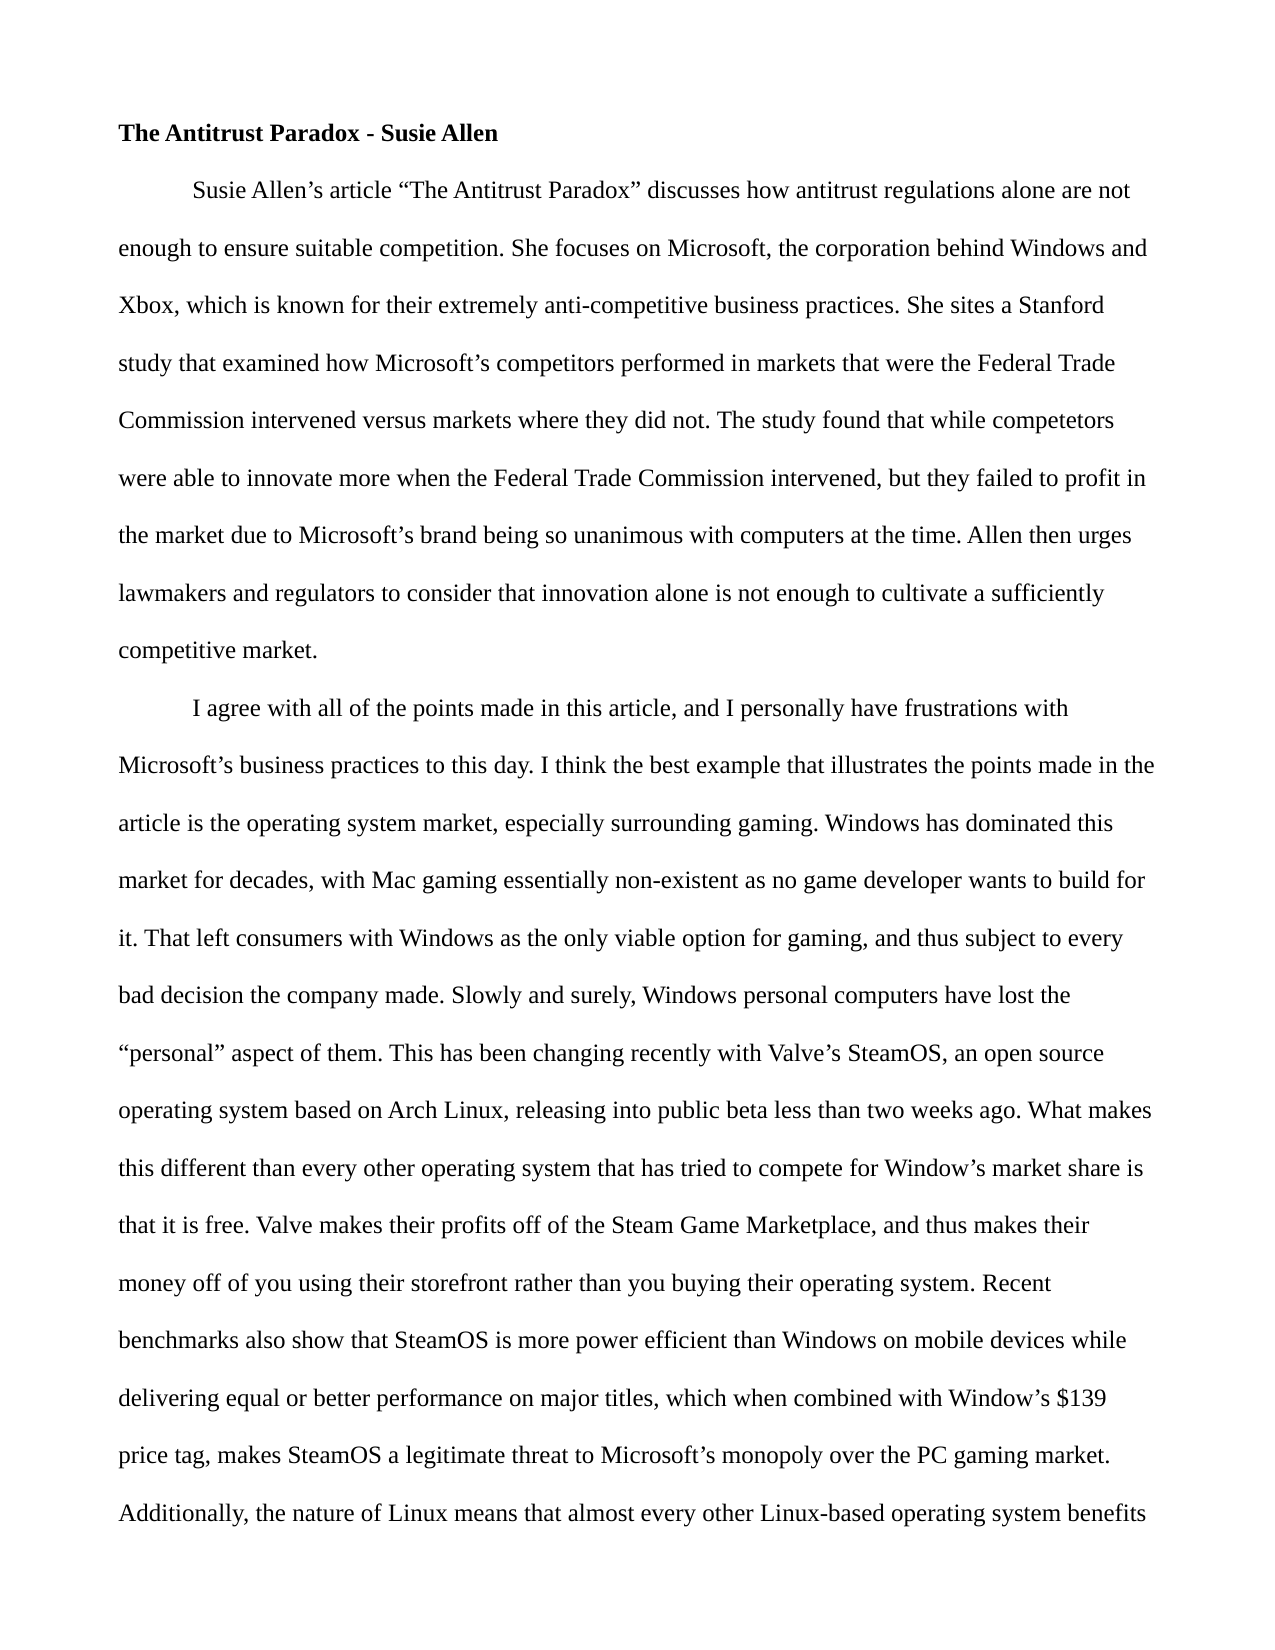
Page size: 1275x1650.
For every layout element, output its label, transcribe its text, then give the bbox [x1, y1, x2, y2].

text I agree with all of the points made in this article, and I personally have frustrations with Microsoft’s business practices to this day. I think the best example that illustrates the points made in the article is the operating system market, especially surrounding gaming. Windows has dominated this market for decades, with Mac gaming essentially non-existent as no game developer wants to build for it. That left consumers with Windows as the only viable option for gaming, and thus subject to every bad decision the company made. Slowly and surely, Windows personal computers have lost the “personal” aspect of them. This has been changing recently with Valve’s SteamOS, an open source operating system based on Arch Linux, releasing into public beta less than two weeks ago. What makes this different than every other operating system that has tried to compete for Window’s market share is that it is free. Valve makes their profits off of the Steam Game Marketplace, and thus makes their money off of you using their storefront rather than you buying their operating system. Recent benchmarks also show that SteamOS is more power efficient than Windows on mobile devices while delivering equal or better performance on major titles, which when combined with Window’s $139 price tag, makes SteamOS a legitimate threat to Microsoft’s monopoly over the PC gaming market. Additionally, the nature of Linux means that almost every other Linux-based operating system benefits [118, 693, 1157, 1527]
text The Antitrust Paradox ­‑ Susie Allen [118, 118, 1157, 147]
text Susie Allen’s article “The Antitrust Paradox” discusses how antitrust regulations alone are not enough to ensure suitable competition. She focuses on Microsoft, the corporation behind Windows and Xbox, which is known for their extremely anti-competitive business practices. She sites a Stanford study that examined how Microsoft’s competitors performed in markets that were the Federal Trade Commission intervened versus markets where they did not. The study found that while competetors were able to innovate more when the Federal Trade Commission intervened, but they failed to profit in the market due to Microsoft’s brand being so unanimous with computers at the time. Allen then urges lawmakers and regulators to consider that innovation alone is not enough to cultivate a sufficiently competitive market. [118, 176, 1157, 664]
